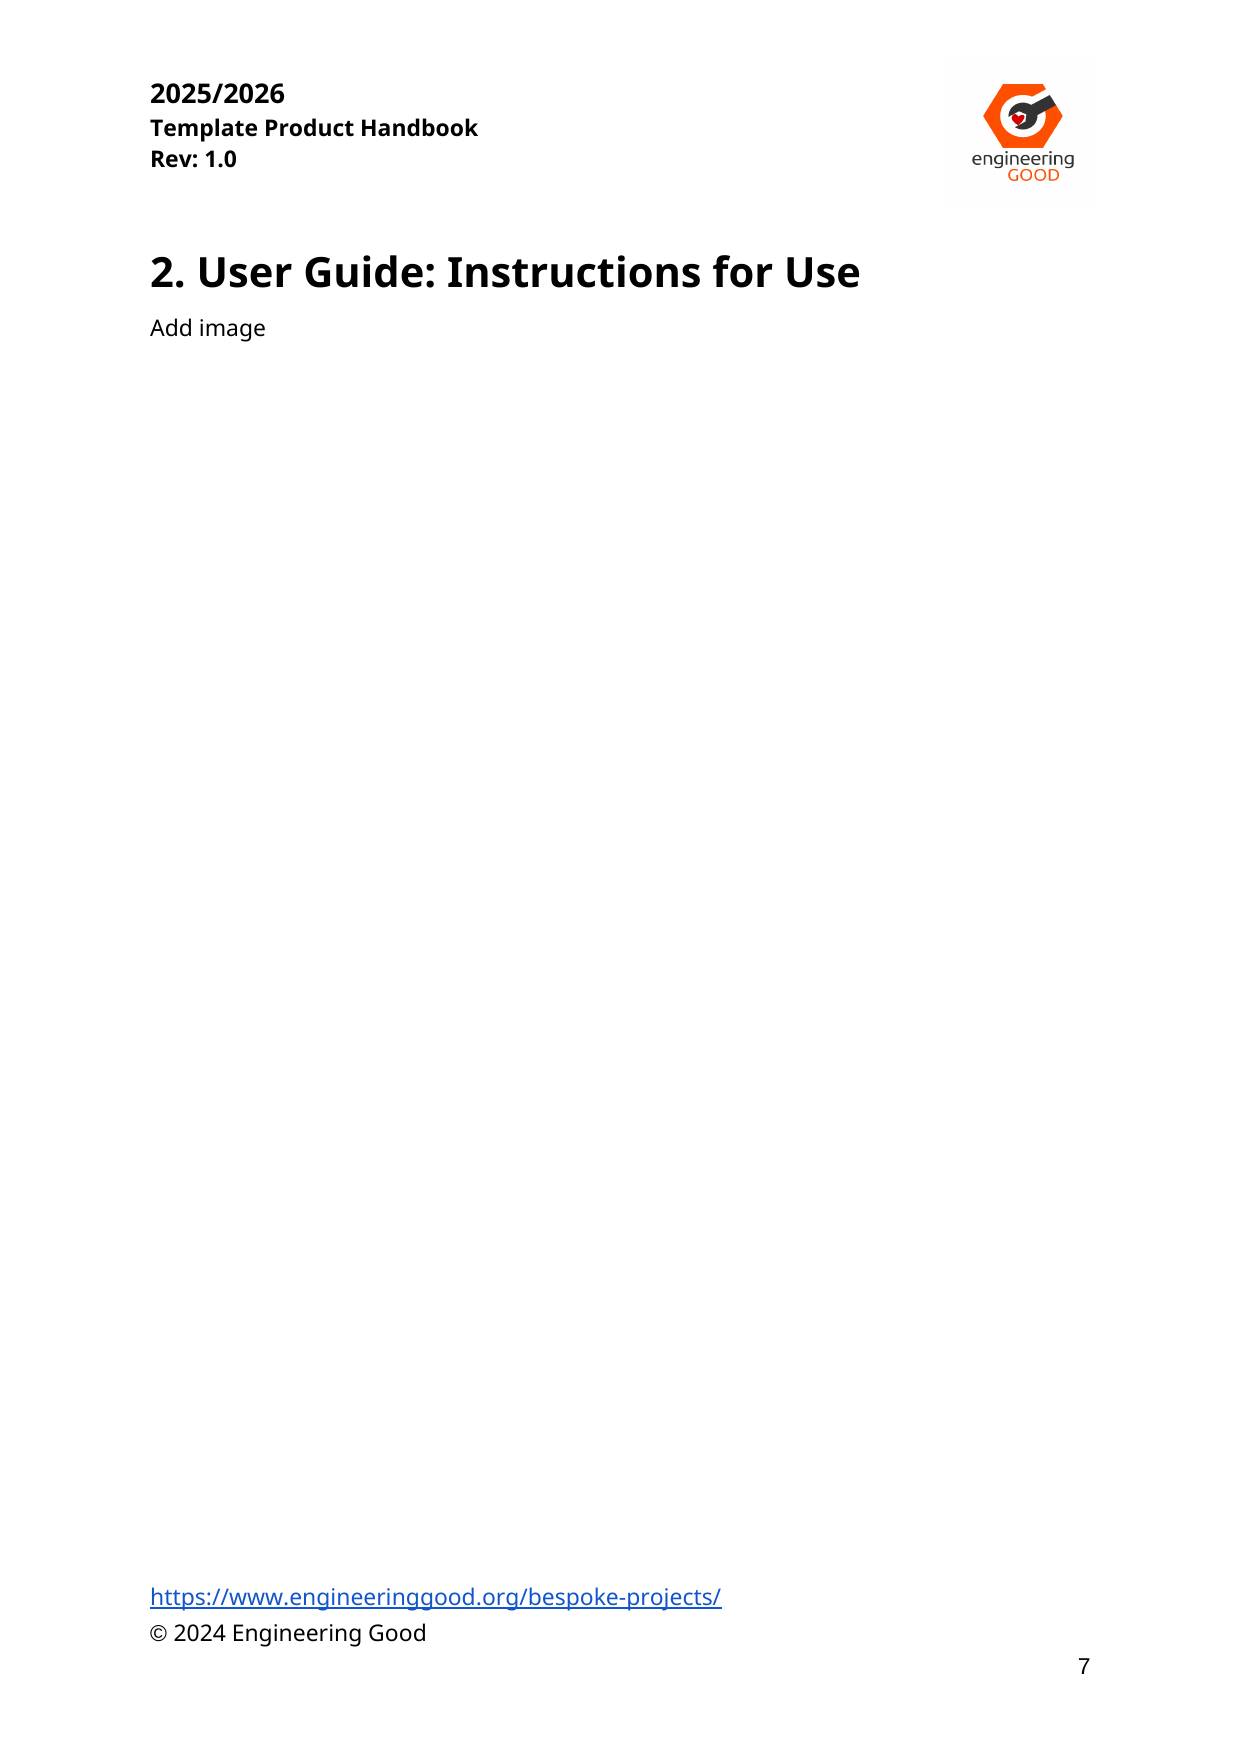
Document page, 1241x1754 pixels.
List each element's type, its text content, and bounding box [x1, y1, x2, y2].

subtitle 2. User Guide: Instructions for Use [150, 242, 1090, 299]
text Add image [150, 312, 1090, 343]
picture [945, 59, 1093, 207]
